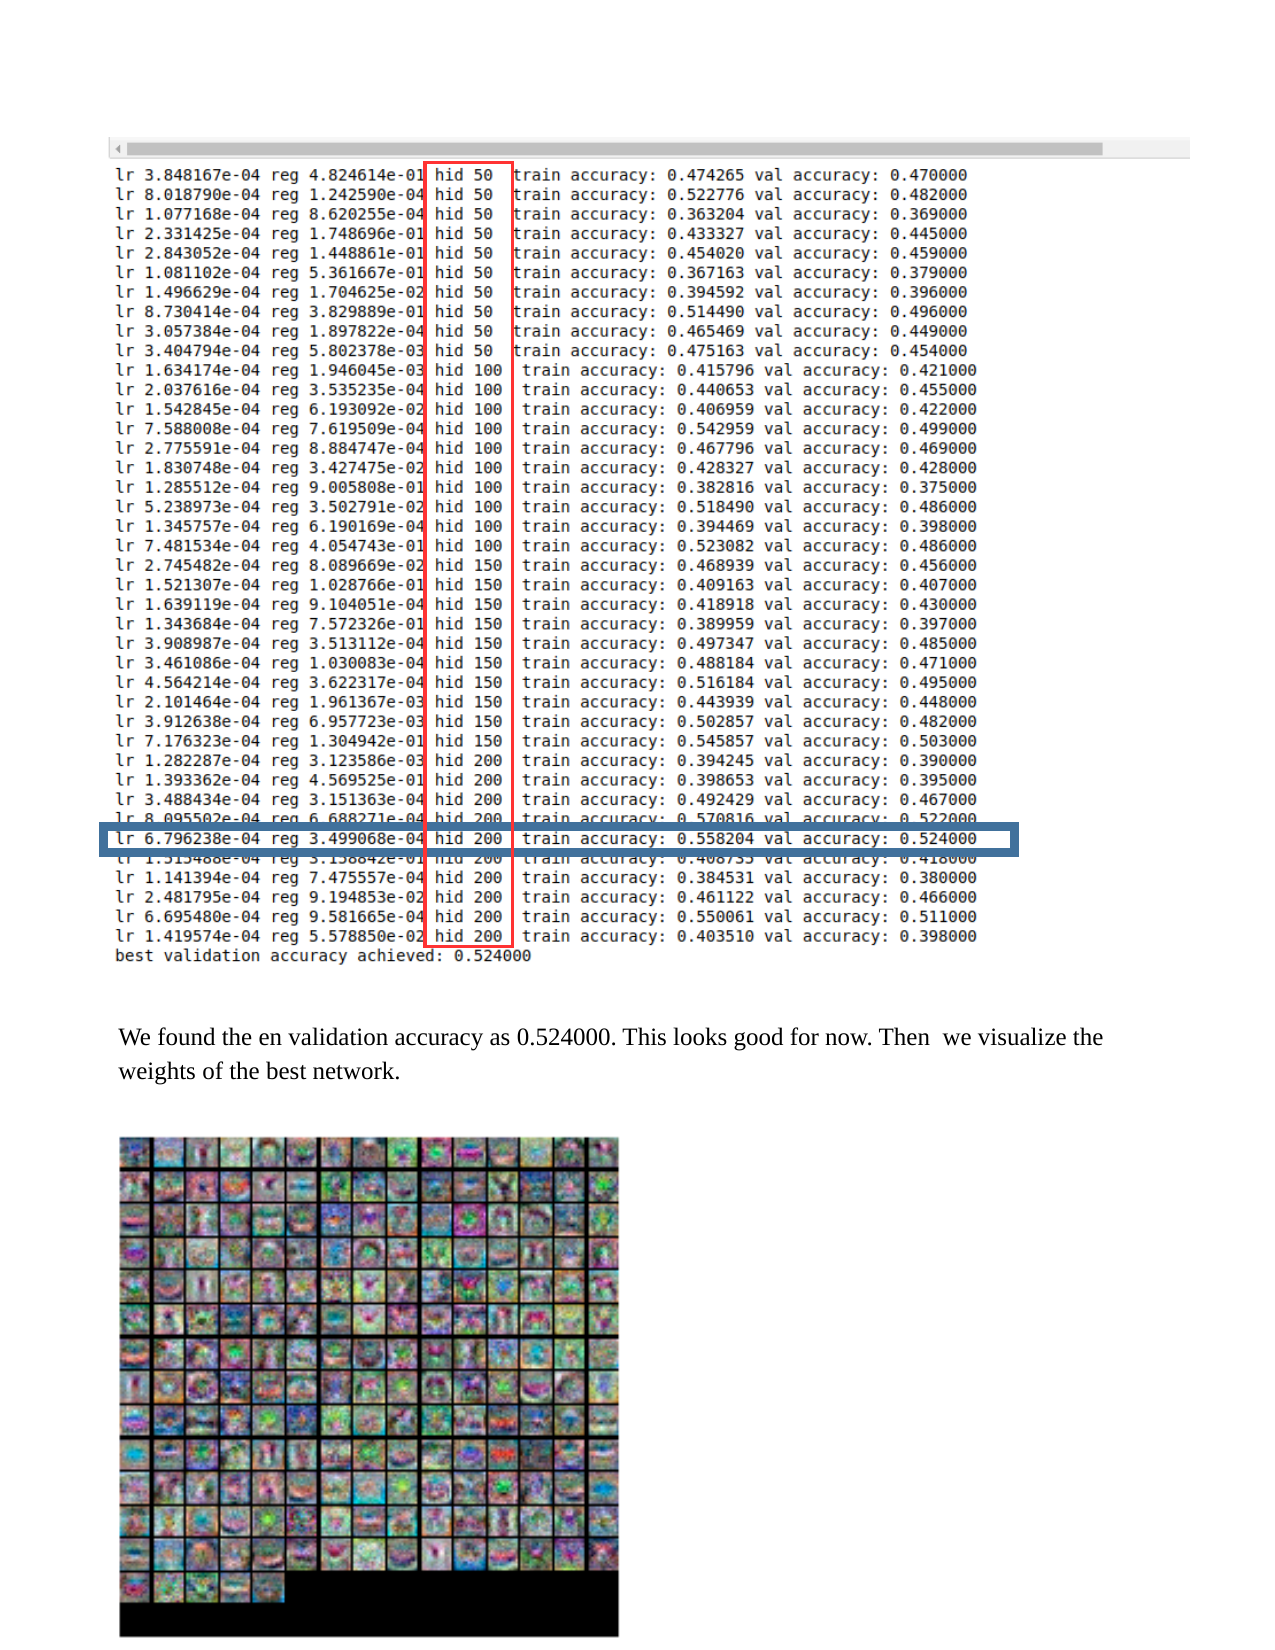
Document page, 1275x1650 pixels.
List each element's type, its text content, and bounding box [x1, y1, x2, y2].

picture [103, 137, 1190, 967]
picture [427, 164, 511, 822]
picture [514, 831, 1010, 848]
text We found the en validation accuracy as 0.524000. This looks good for now. Then we visualize the weights of the best network. [118, 1022, 1157, 1085]
picture [427, 857, 511, 945]
picture [427, 831, 511, 848]
picture [118, 1115, 633, 1649]
picture [108, 831, 423, 848]
